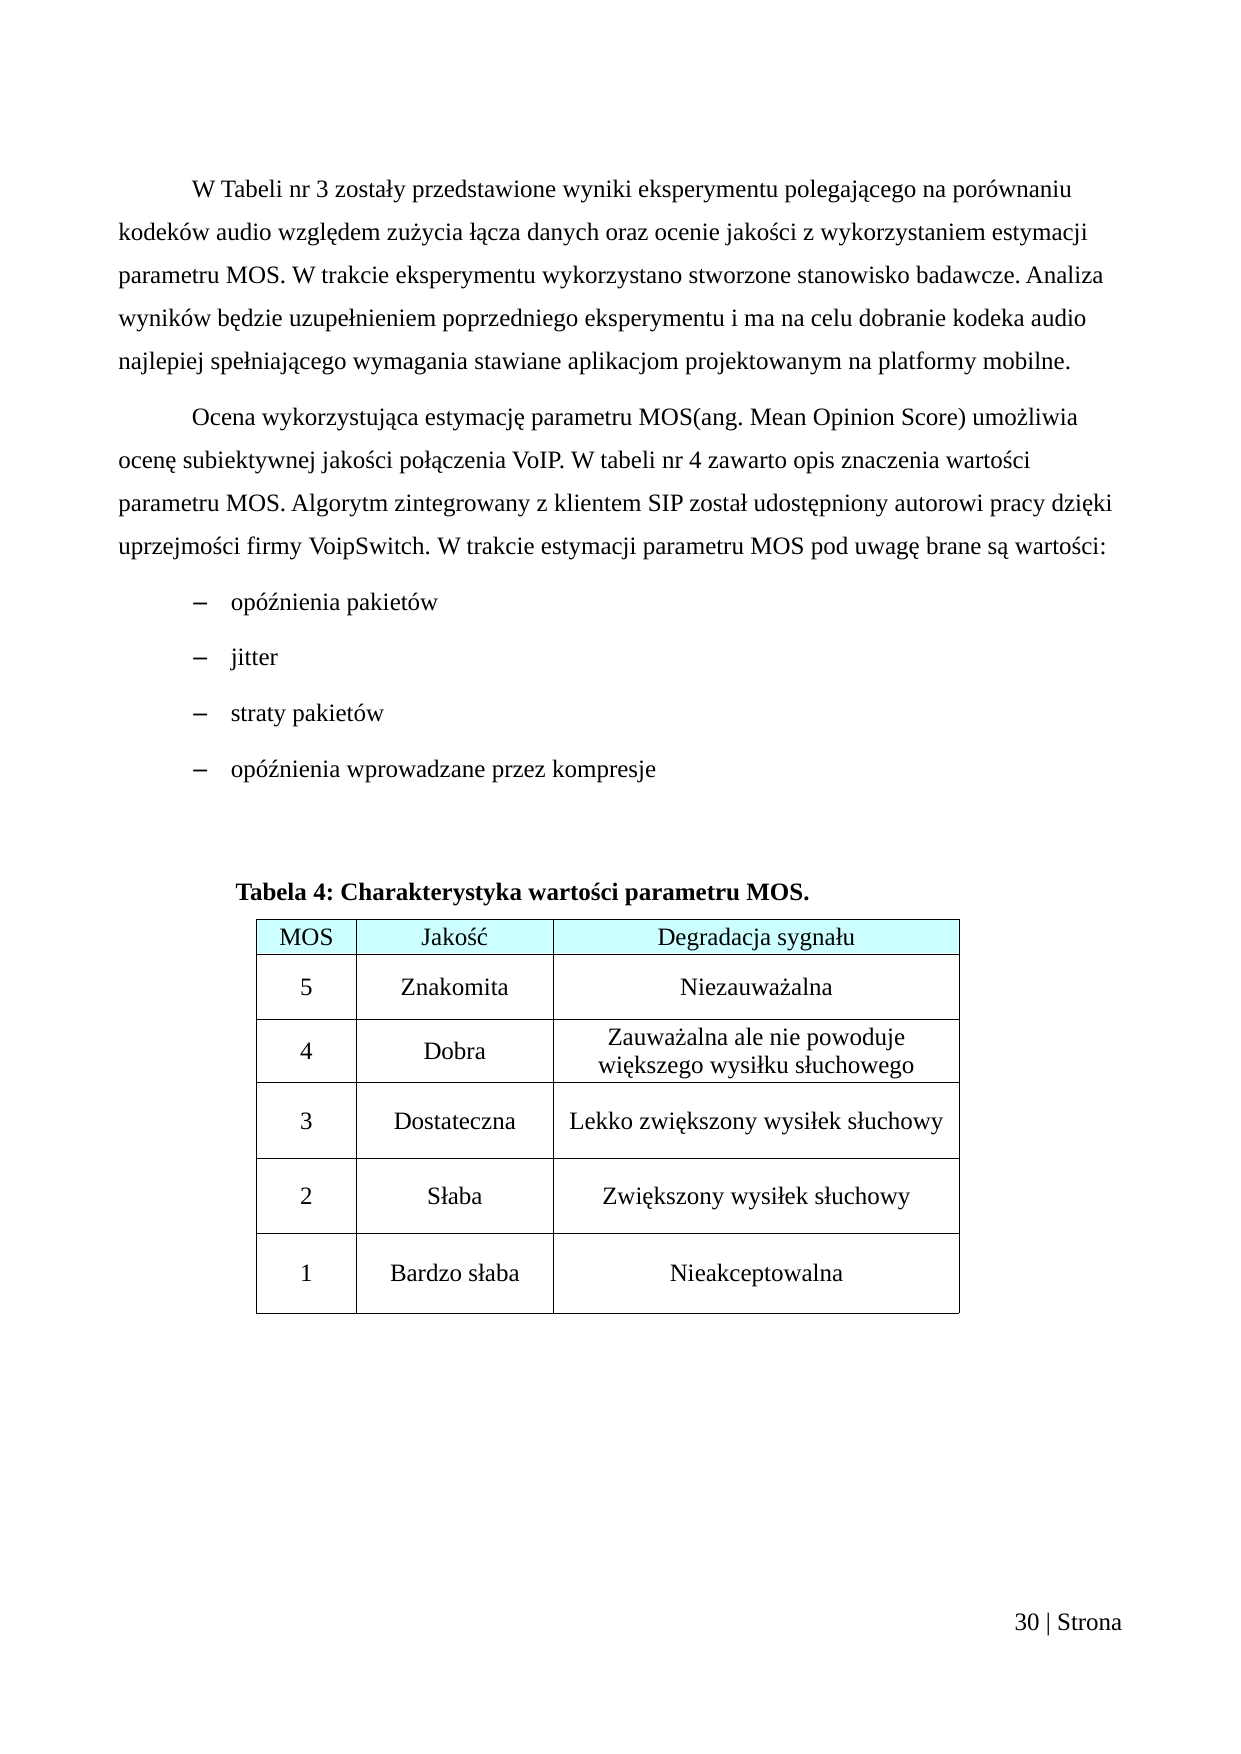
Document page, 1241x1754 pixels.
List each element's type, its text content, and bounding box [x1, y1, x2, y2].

table_header Jakość [357, 920, 553, 953]
text Tabela 4: Charakterystyka wartości parametru MOS. [118, 877, 1122, 906]
table_header MOS [257, 920, 356, 953]
list opóźnienia pakietów [193, 587, 1122, 616]
table_cell 3 [257, 1083, 356, 1158]
list jitter [193, 642, 1122, 671]
table_cell 1 [257, 1234, 356, 1312]
table_cell Dostateczna [357, 1083, 553, 1158]
list straty pakietów [193, 698, 1122, 727]
list opóźnienia wprowadzane przez kompresje [193, 754, 1122, 782]
table_cell Zauważalna ale nie powoduje większego wysiłku słuchowego [554, 1020, 959, 1082]
table_header Degradacja sygnału [554, 920, 959, 953]
table_cell Zwiększony wysiłek słuchowy [554, 1159, 959, 1233]
table_cell Niezauważalna [554, 955, 959, 1019]
table_cell Znakomita [357, 955, 553, 1019]
table_cell Słaba [357, 1159, 553, 1233]
table_cell 4 [257, 1020, 356, 1082]
table_cell 5 [257, 955, 356, 1019]
text W Tabeli nr 3 zostały przedstawione wyniki eksperymentu polegającego na porównaniu kodeków audio względem zużycia łącza danych oraz ocenie jakości z wykorzystaniem estymacji parametru MOS. W trakcie eksperymentu wykorzystano stworzone stanowisko badawcze. Analiza wyników będzie uzupełnieniem poprzedniego eksperymentu i ma na celu dobranie kodeka audio najlepiej spełniającego wymagania stawiane aplikacjom projektowanym na platformy mobilne. [118, 174, 1122, 375]
text Ocena wykorzystująca estymację parametru MOS(ang. Mean Opinion Score) umożliwia ocenę subiektywnej jakości połączenia VoIP. W tabeli nr 4 zawarto opis znaczenia wartości parametru MOS. Algorytm zintegrowany z klientem SIP został udostępniony autorowi pracy dzięki uprzejmości firmy VoipSwitch. W trakcie estymacji parametru MOS pod uwagę brane są wartości: [118, 402, 1122, 560]
table_cell Bardzo słaba [357, 1234, 553, 1312]
table_cell 2 [257, 1159, 356, 1233]
table_cell Nieakceptowalna [554, 1234, 959, 1312]
table_cell Dobra [357, 1020, 553, 1082]
table_cell Lekko zwiększony wysiłek słuchowy [554, 1083, 959, 1158]
